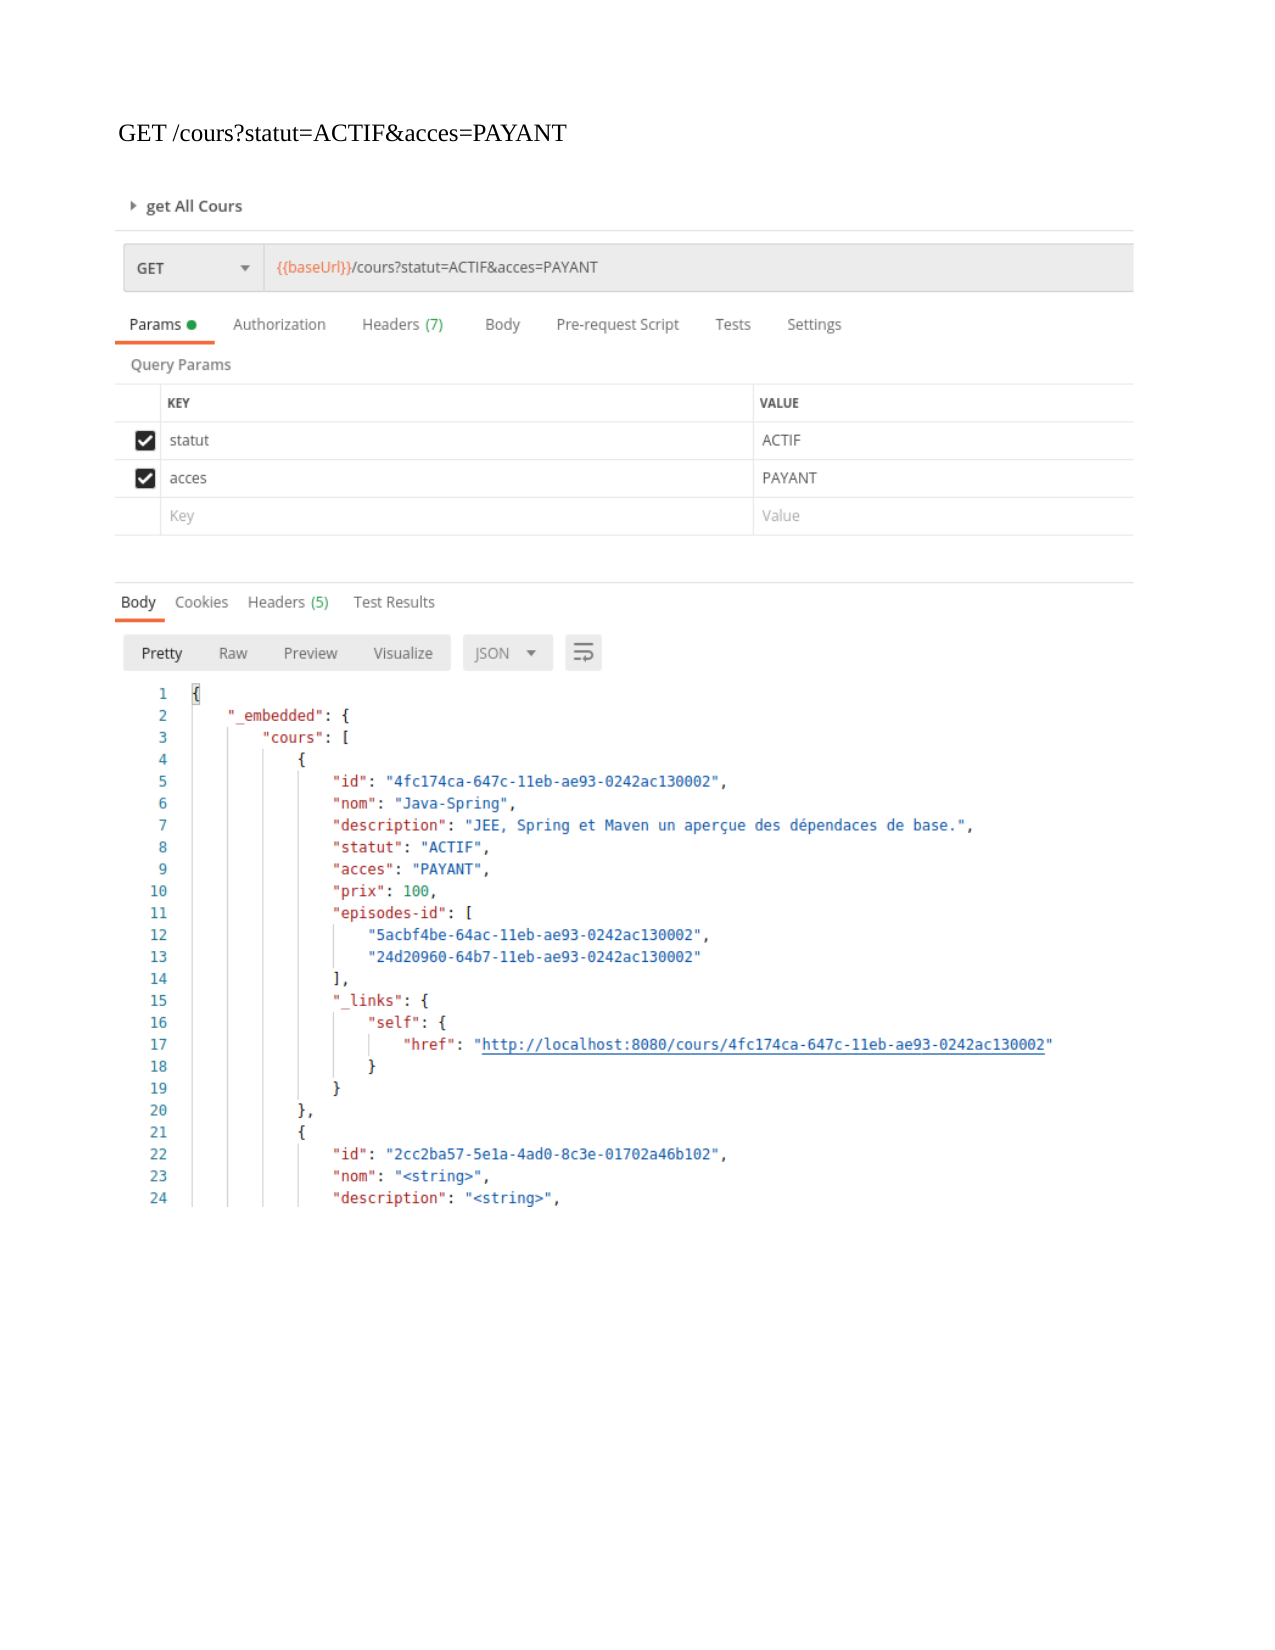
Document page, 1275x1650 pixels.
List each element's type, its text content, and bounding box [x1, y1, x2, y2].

picture [115, 197, 1134, 1207]
text GET /cours?statut=ACTIF&acces=PAYANT [118, 118, 1157, 147]
